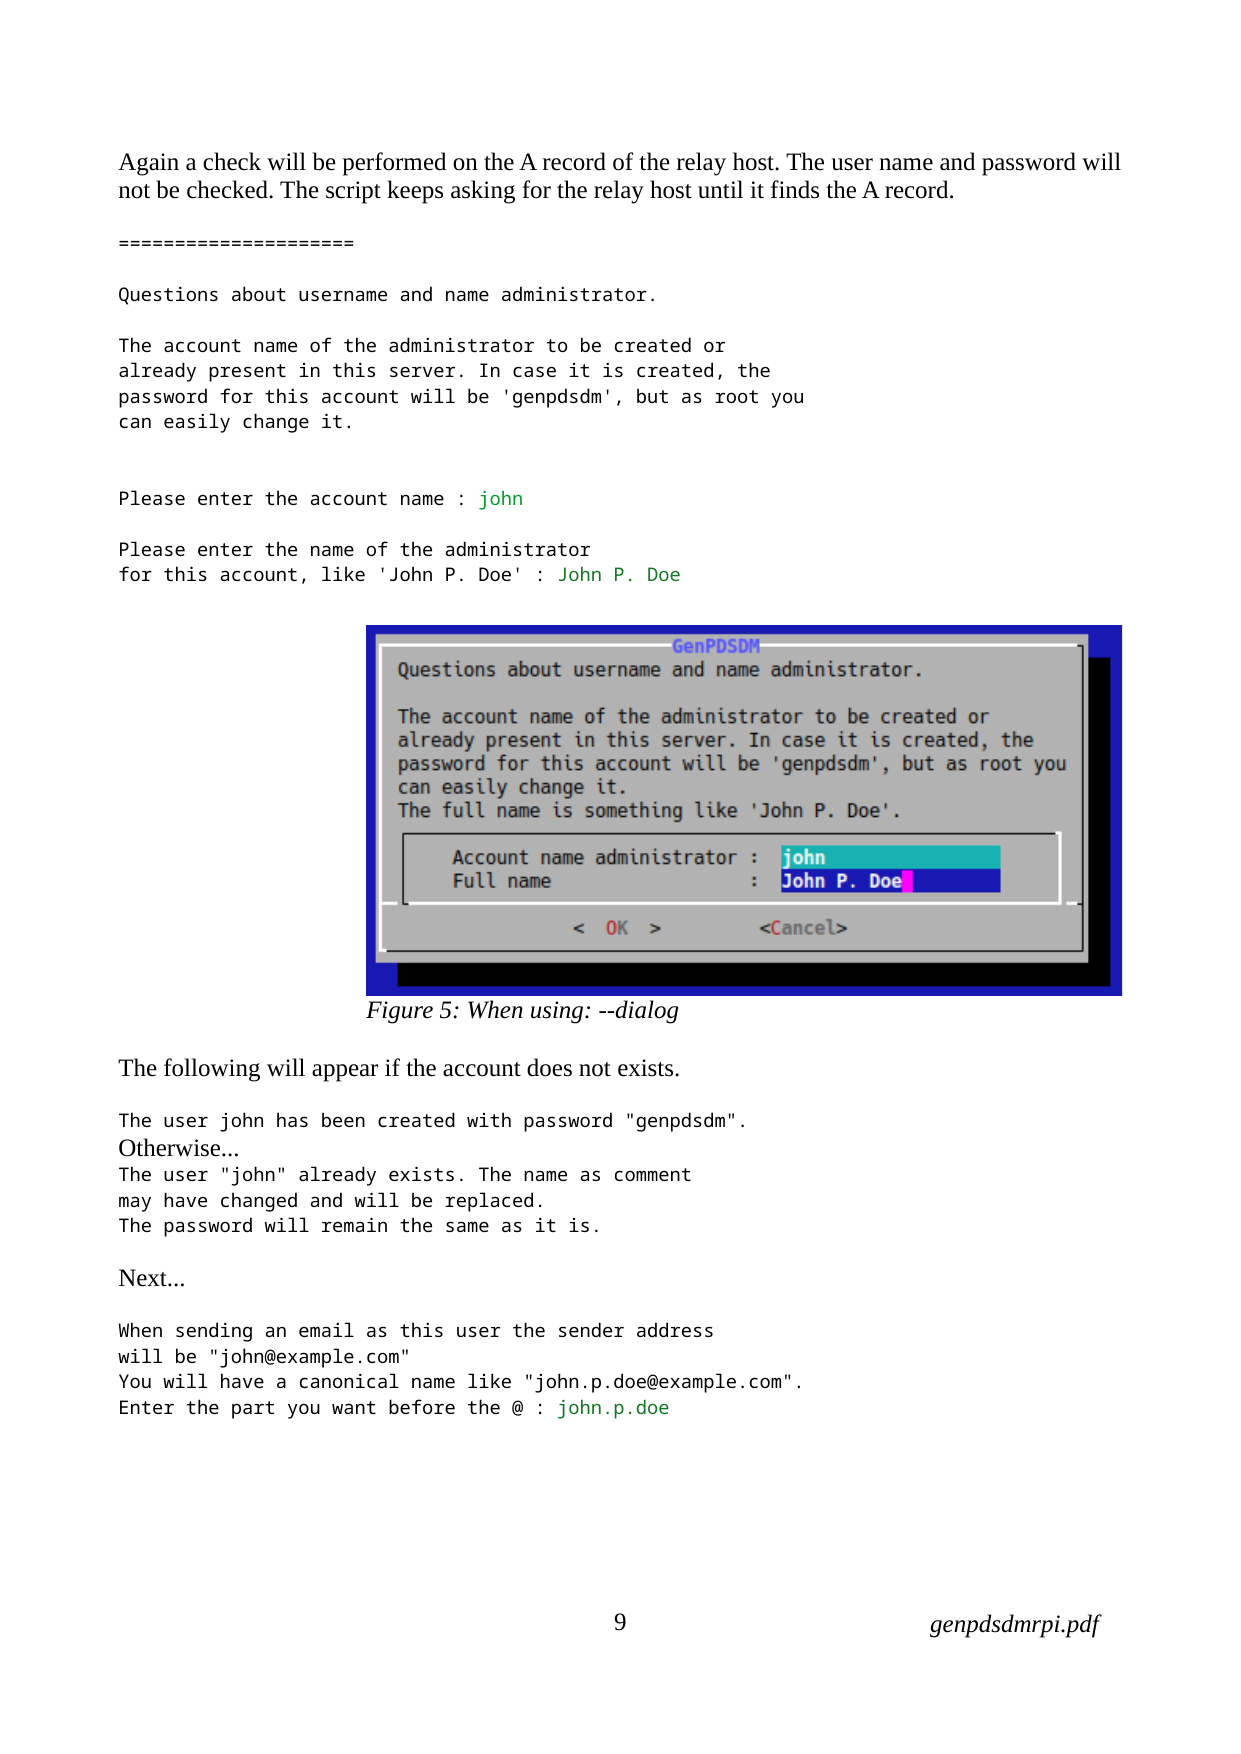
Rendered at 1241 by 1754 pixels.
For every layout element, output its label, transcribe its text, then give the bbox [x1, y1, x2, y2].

text The user "john" already exists. The name as comment [118, 1161, 1122, 1187]
text may have changed and will be replaced. [118, 1187, 1122, 1212]
text Figure 5: When using: --dialog [366, 996, 1122, 1024]
text Please enter the name of the administrator [118, 536, 1122, 562]
text The password will remain the same as it is. [118, 1212, 1122, 1238]
text can easily change it. [118, 408, 1122, 434]
text ===================== [118, 230, 1122, 255]
text The following will appear if the account does not exists. [118, 1053, 1122, 1082]
text for this account, like 'John P. Doe' : John P. Doe [118, 562, 1122, 587]
text The account name of the administrator to be created or [118, 332, 1122, 357]
text already present in this server. In case it is created, the [118, 357, 1122, 383]
text Enter the part you want before the @ : john.p.doe [118, 1394, 1122, 1420]
text The user john has been created with password "genpdsdm". [118, 1107, 1122, 1133]
text Please enter the account name : john [118, 485, 1122, 511]
text will be "john@example.com" [118, 1343, 1122, 1369]
text You will have a canonical name like "john.p.doe@example.com". [118, 1369, 1122, 1394]
picture [366, 625, 1123, 996]
text Otherwise... [118, 1133, 1122, 1161]
text Again a check will be performed on the A record of the relay host. The user name and password will not be checked. The script keeps asking for the relay host until it finds the A record. [118, 147, 1122, 204]
text Next... [118, 1263, 1122, 1292]
text When sending an email as this user the sender address [118, 1318, 1122, 1343]
text password for this account will be 'genpdsdm', but as root you [118, 383, 1122, 408]
text Questions about username and name administrator. [118, 281, 1122, 306]
